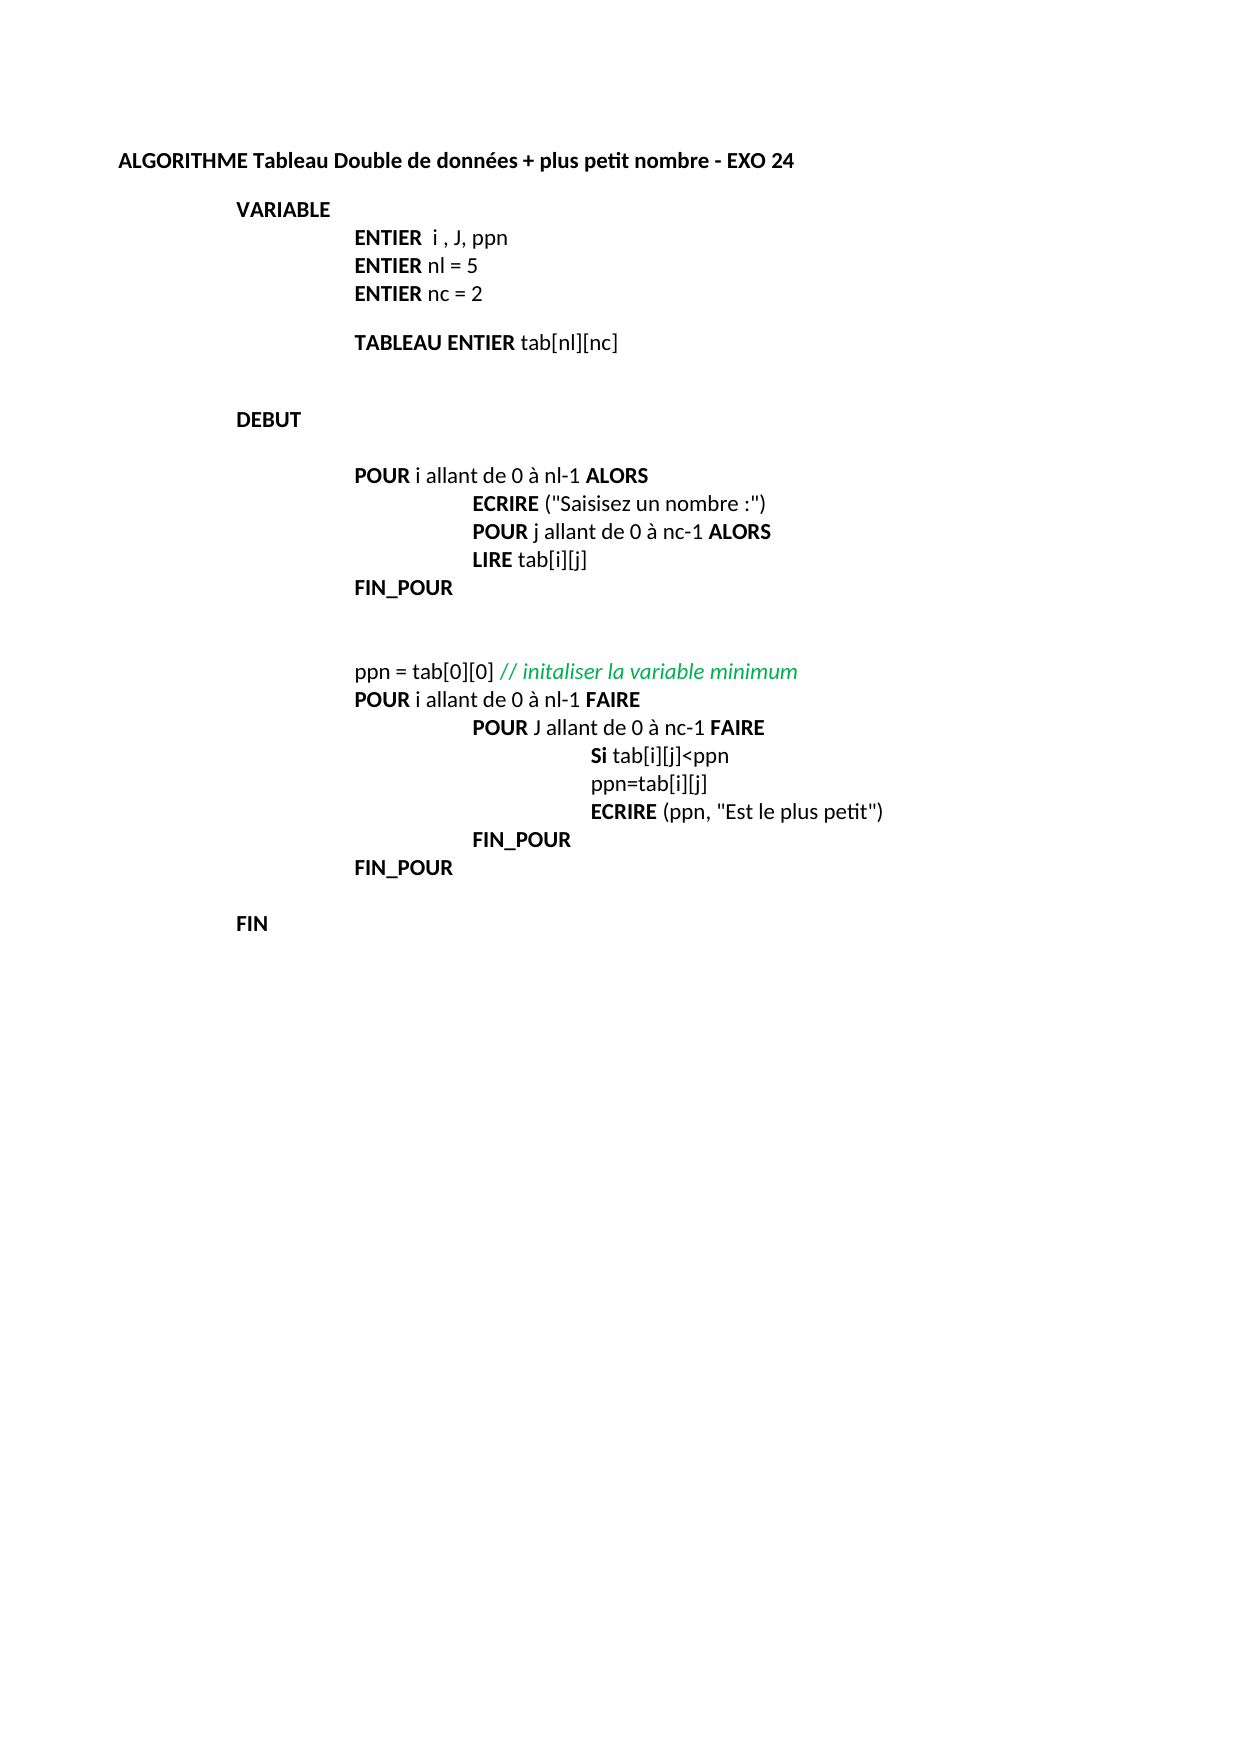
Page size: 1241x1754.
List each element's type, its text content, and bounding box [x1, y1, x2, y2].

text ECRIRE (ppn, "Est le plus petit") [118, 797, 1122, 825]
text POUR i allant de 0 à nl-1 FAIRE [118, 685, 1122, 713]
text FIN [118, 909, 1122, 937]
text DEBUT [118, 377, 1122, 461]
text POUR j allant de 0 à nc-1 ALORS [118, 517, 1122, 545]
text LIRE tab[i][j] [118, 545, 1122, 573]
text FIN_POUR [118, 825, 1122, 853]
text VARIABLE ENTIER i , J, ppn ENTIER nl = 5 ENTIER nc = 2 [118, 195, 1122, 307]
text Si tab[i][j]<ppn ppn=tab[i][j] [118, 741, 1122, 797]
text POUR i allant de 0 à nl-1 ALORS [118, 461, 1122, 489]
text TABLEAU ENTIER tab[nl][nc] [118, 328, 1122, 356]
text ppn = tab[0][0] // initaliser la variable minimum [118, 657, 1122, 685]
text FIN_POUR [118, 573, 1122, 601]
text POUR J allant de 0 à nc-1 FAIRE [118, 713, 1122, 741]
text ALGORITHME Tableau Double de données + plus petit nombre - EXO 24 [118, 146, 1122, 174]
text FIN_POUR [118, 853, 1122, 881]
text ECRIRE ("Saisisez un nombre :") [118, 489, 1122, 517]
